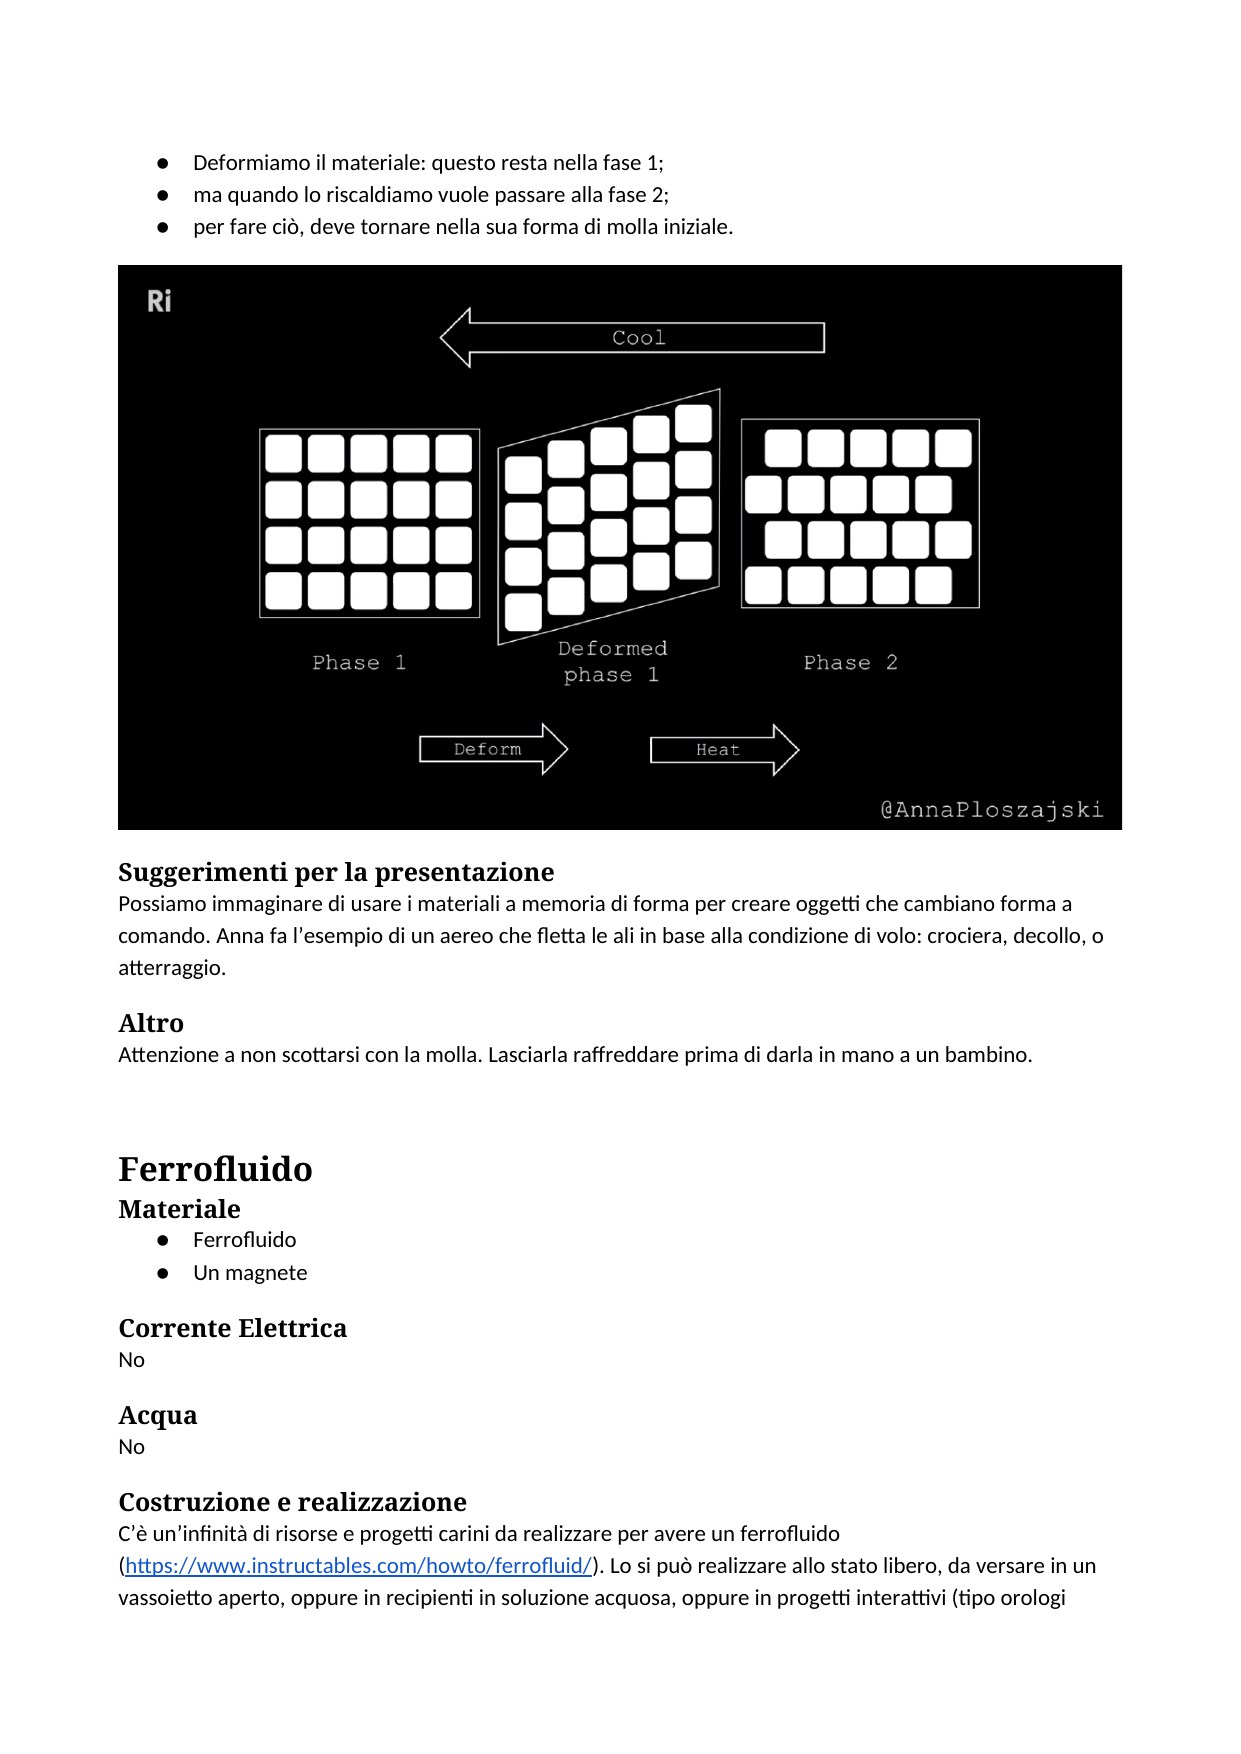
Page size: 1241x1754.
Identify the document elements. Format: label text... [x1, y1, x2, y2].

subtitle Suggerimenti per la presentazione [118, 854, 1122, 889]
list Deformiamo il materiale: questo resta nella fase 1; [156, 148, 1122, 176]
text No [118, 1345, 1122, 1373]
list Ferrofluido [156, 1226, 1122, 1254]
subtitle Acqua [118, 1398, 1122, 1432]
list per fare ciò, deve tornare nella sua forma di molla iniziale. [156, 212, 1122, 240]
list ma quando lo riscaldiamo vuole passare alla fase 2; [156, 180, 1122, 208]
text Attenzione a non scottarsi con la molla. Lasciarla raffreddare prima di darla in mano a un bambino. [118, 1040, 1122, 1068]
subtitle Ferrofluido [118, 1146, 1122, 1192]
picture [118, 265, 1123, 830]
text Possiamo immaginare di usare i materiali a memoria di forma per creare oggetti che cambiano forma a comando. Anna fa l’esempio di un aereo che fletta le ali in base alla condizione di volo: crociera, decollo, o atterraggio. [118, 889, 1122, 981]
subtitle Altro [118, 1006, 1122, 1040]
subtitle Costruzione e realizzazione [118, 1485, 1122, 1519]
text C’è un’infinità di risorse e progetti carini da realizzare per avere un ferrofluido (https://www.instructables.com/howto/ferrofluid/). Lo si può realizzare allo stato libero, da versare in un vassoietto aperto, oppure in recipienti in soluzione acquosa, oppure in progetti interattivi (tipo orologi [118, 1519, 1122, 1611]
subtitle Materiale [118, 1192, 1122, 1226]
list Un magnete [156, 1258, 1122, 1286]
subtitle Corrente Elettrica [118, 1311, 1122, 1345]
text No [118, 1432, 1122, 1460]
